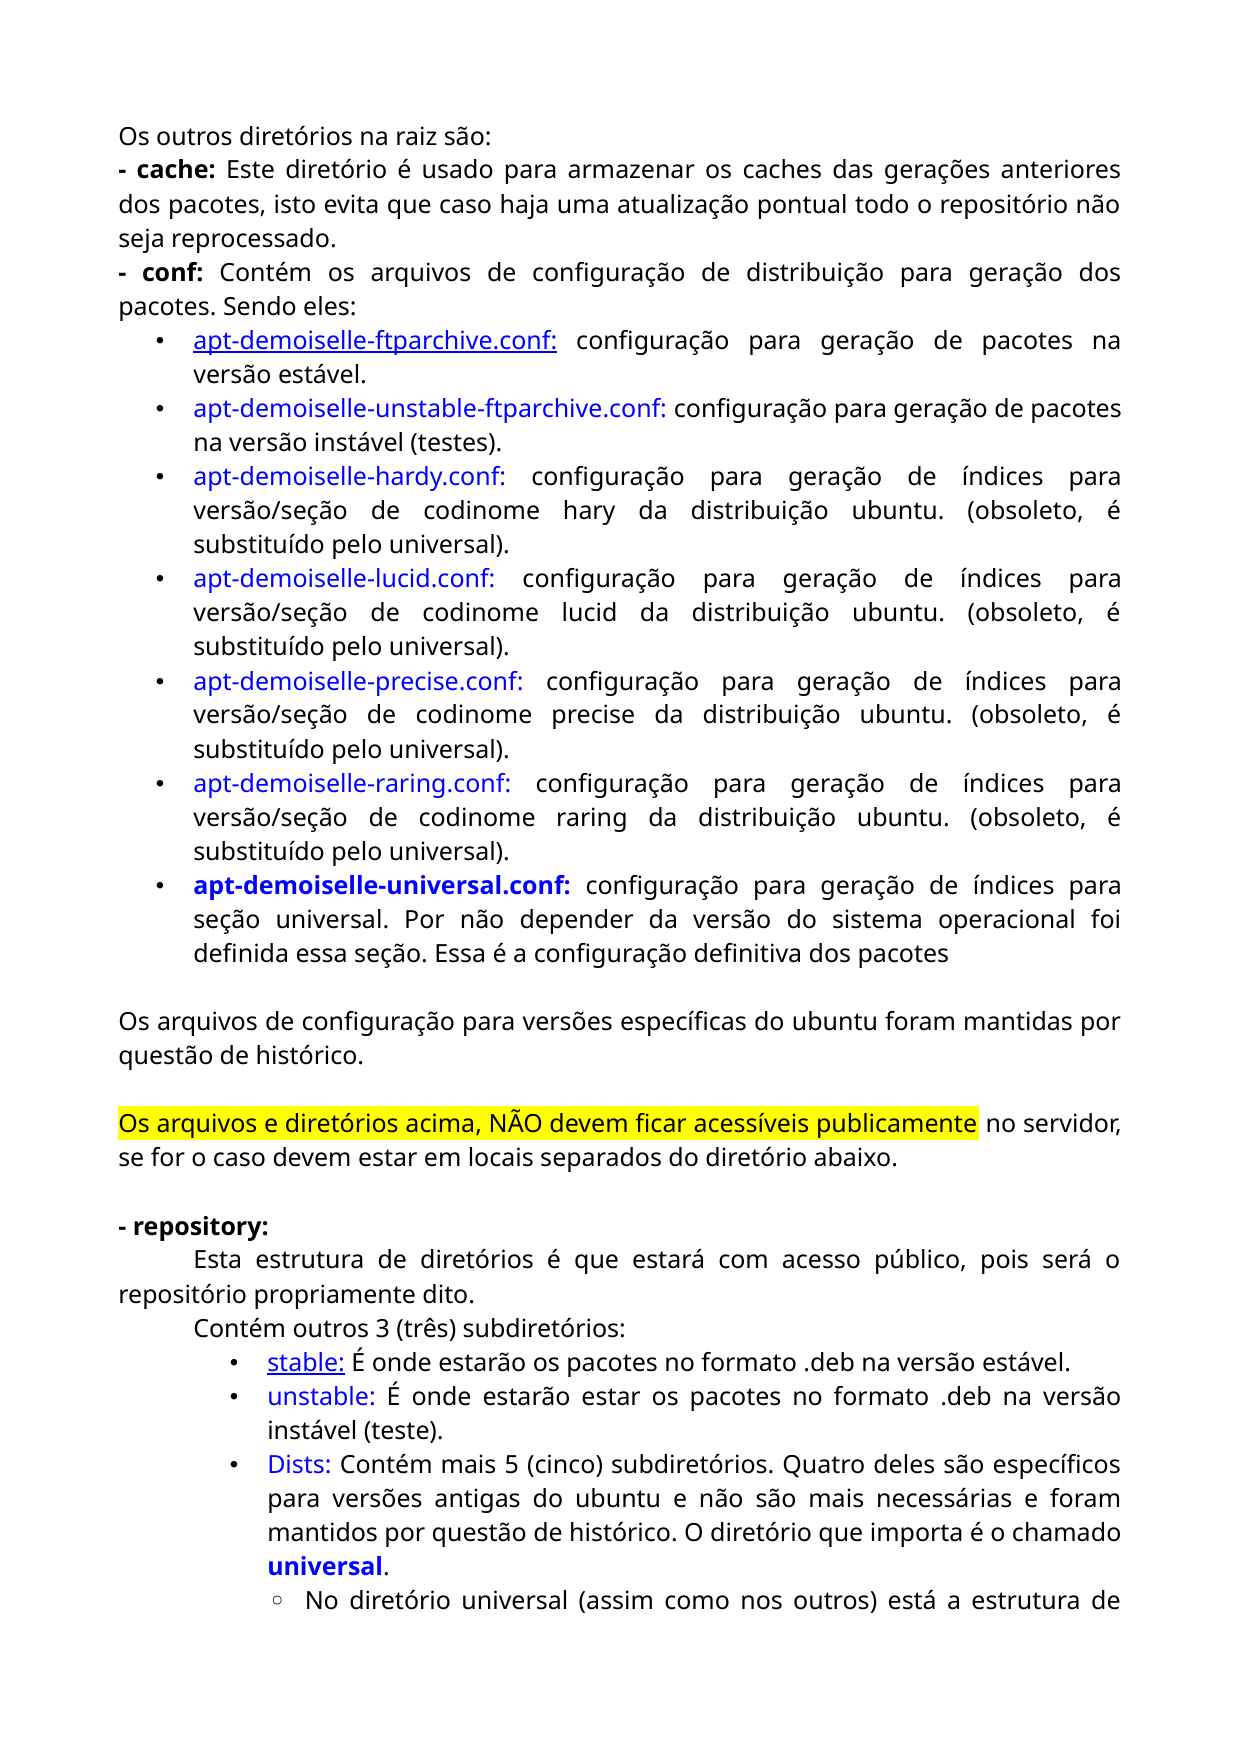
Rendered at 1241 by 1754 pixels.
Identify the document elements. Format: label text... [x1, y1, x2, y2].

text Esta estrutura de diretórios é que estará com acesso público, pois será o repositório propriamente dito. [118, 1242, 1122, 1310]
list apt-demoiselle-lucid.conf: configuração para geração de índices para versão/seção de codinome lucid da distribuição ubuntu. (obsoleto, é substituído pelo universal). [156, 561, 1122, 663]
text Os arquivos de configuração para versões específicas do ubuntu foram mantidas por questão de histórico. [118, 1004, 1122, 1072]
list apt-demoiselle-precise.conf: configuração para geração de índices para versão/seção de codinome precise da distribuição ubuntu. (obsoleto, é substituído pelo universal). [156, 663, 1122, 765]
list No diretório universal (assim como nos outros) está a estrutura de [267, 1583, 1122, 1617]
list apt-demoiselle-hardy.conf: configuração para geração de índices para versão/seção de codinome hary da distribuição ubuntu. (obsoleto, é substituído pelo universal). [156, 459, 1122, 561]
text Os outros diretórios na raiz são: [118, 118, 1122, 152]
text Os arquivos e diretórios acima, NÃO devem ficar acessíveis publicamente no servidor, se for o caso devem estar em locais separados do diretório abaixo. [118, 1106, 1122, 1174]
text - cache: Este diretório é usado para armazenar os caches das gerações anteriores dos pacotes, isto evita que caso haja uma atualização pontual todo o repositório não seja reprocessado. [118, 152, 1122, 254]
list apt-demoiselle-raring.conf: configuração para geração de índices para versão/seção de codinome raring da distribuição ubuntu. (obsoleto, é substituído pelo universal). [156, 765, 1122, 867]
list apt-demoiselle-universal.conf: configuração para geração de índices para seção universal. Por não depender da versão do sistema operacional foi definida essa seção. Essa é a configuração definitiva dos pacotes [156, 867, 1122, 970]
text - conf: Contém os arquivos de configuração de distribuição para geração dos pacotes. Sendo eles: [118, 254, 1122, 322]
list Dists: Contém mais 5 (cinco) subdiretórios. Quatro deles são específicos para versões antigas do ubuntu e não são mais necessárias e foram mantidos por questão de histórico. O diretório que importa é o chamado universal. [229, 1447, 1122, 1583]
list stable: É onde estarão os pacotes no formato .deb na versão estável. [229, 1344, 1122, 1378]
list unstable: É onde estarão estar os pacotes no formato .deb na versão instável (teste). [229, 1378, 1122, 1447]
list apt-demoiselle-ftparchive.conf: configuração para geração de pacotes na versão estável. [156, 322, 1122, 391]
list apt-demoiselle-unstable-ftparchive.conf: configuração para geração de pacotes na versão instável (testes). [156, 391, 1122, 459]
text - repository: [118, 1208, 1122, 1242]
text Contém outros 3 (três) subdiretórios: [118, 1310, 1122, 1344]
